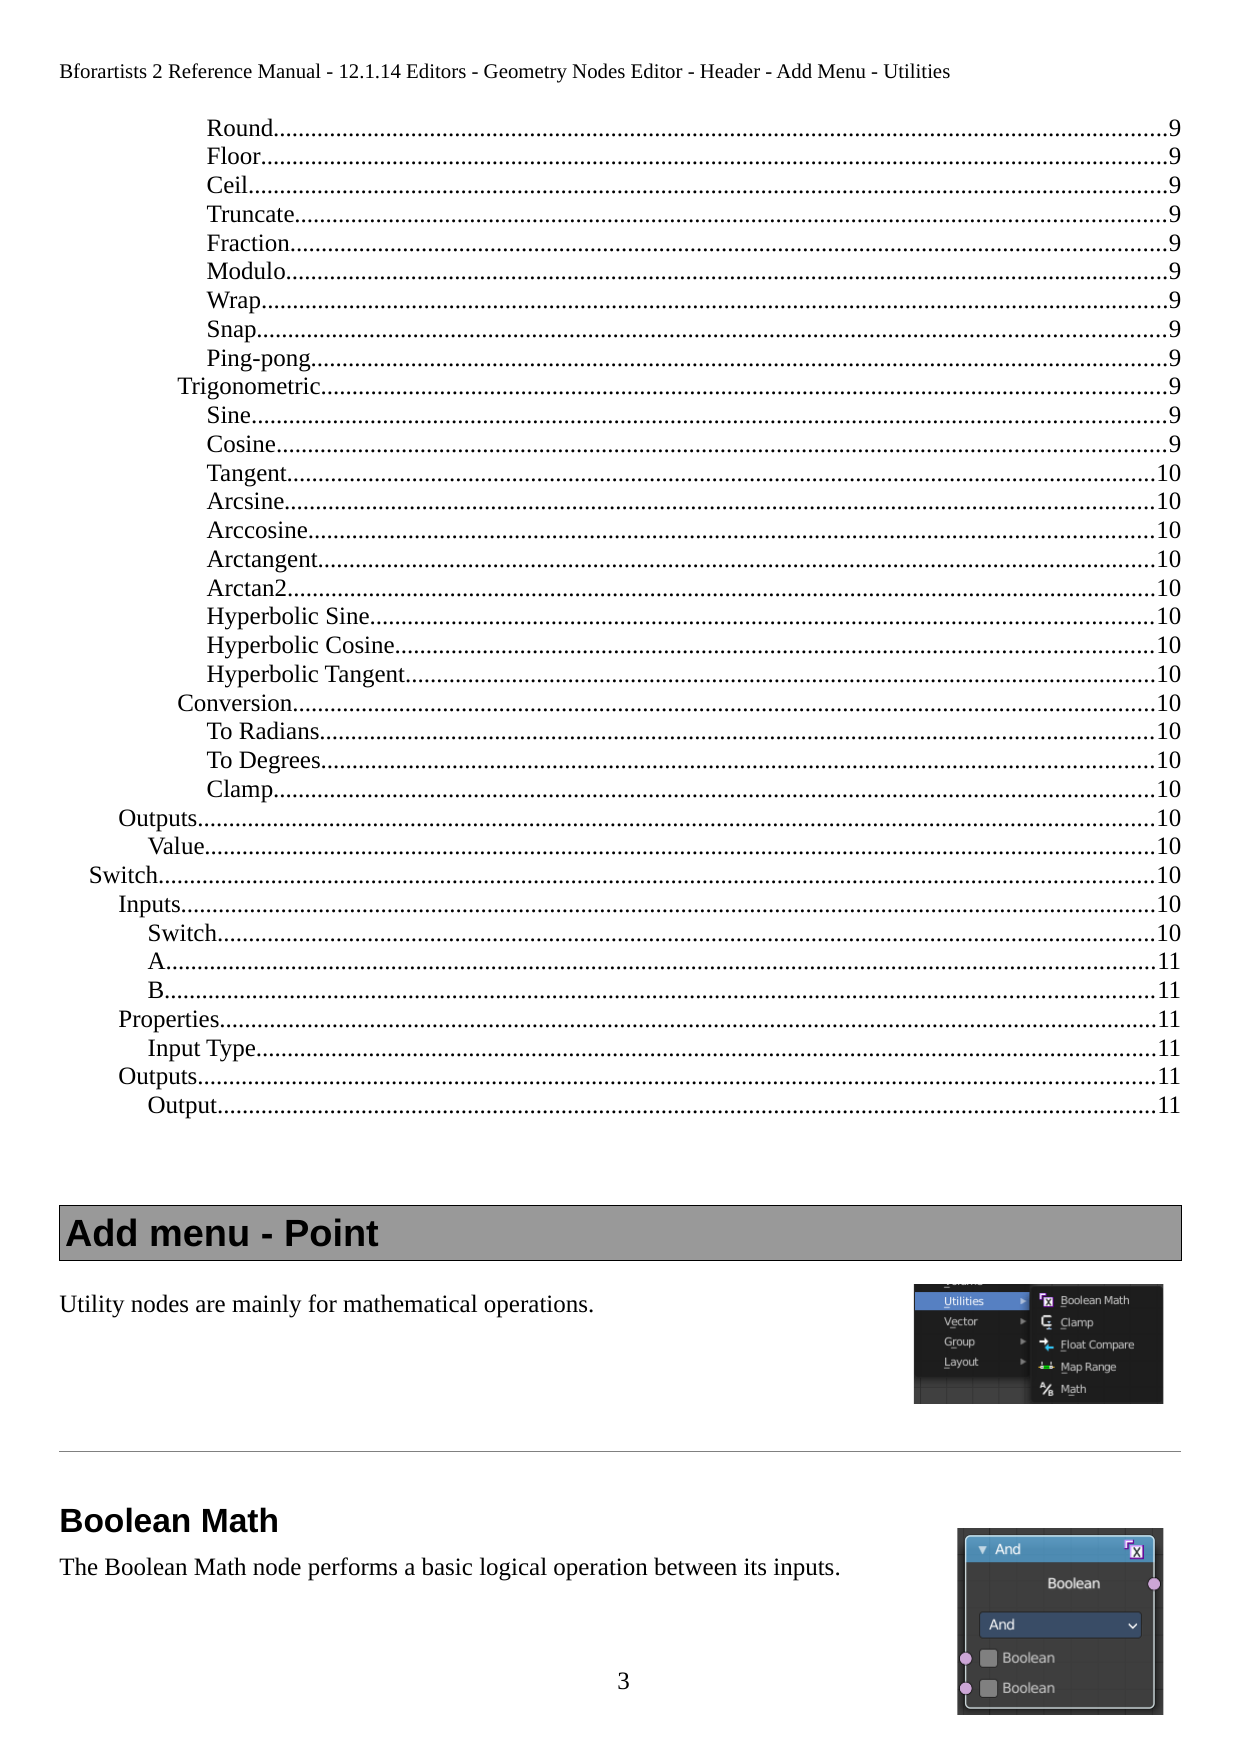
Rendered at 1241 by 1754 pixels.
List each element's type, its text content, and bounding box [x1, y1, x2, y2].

text Truncate 9 [206, 199, 1181, 228]
text Switch 10 [88, 860, 1181, 889]
text To Radians 10 [206, 716, 1181, 745]
table_header Add menu - Point [60, 1206, 1181, 1260]
text To Degrees 10 [206, 745, 1181, 774]
text A 11 [147, 946, 1181, 975]
picture [957, 1528, 1164, 1715]
text Snap 9 [206, 314, 1181, 343]
text Outputs 10 [118, 803, 1181, 831]
text Modulo 9 [206, 256, 1181, 285]
text Arcsine 10 [206, 486, 1181, 515]
text Sine 9 [206, 400, 1181, 429]
text Tangent 10 [206, 458, 1181, 486]
text Output 11 [147, 1090, 1181, 1119]
text Properties 11 [118, 1004, 1181, 1033]
subtitle Boolean Math [59, 1501, 1181, 1540]
text Floor 9 [206, 141, 1181, 170]
text Arccosine 10 [206, 515, 1181, 544]
text The Boolean Math node performs a basic logical operation between its inputs. [59, 1552, 957, 1581]
text Wrap 9 [206, 285, 1181, 314]
text Hyperbolic Tangent 10 [206, 659, 1181, 688]
text Trigonometric 9 [177, 371, 1181, 400]
text Switch 10 [147, 918, 1181, 946]
text Clamp 10 [206, 774, 1181, 803]
text Inputs 10 [118, 889, 1181, 918]
picture [913, 1284, 1164, 1404]
text Conversion 10 [177, 688, 1181, 716]
text Value 10 [147, 831, 1181, 860]
text Ceil 9 [206, 170, 1181, 199]
text Arctan2 10 [206, 573, 1181, 601]
text Hyperbolic Sine 10 [206, 601, 1181, 630]
text Hyperbolic Cosine 10 [206, 630, 1181, 659]
text B 11 [147, 975, 1181, 1004]
text Outputs 11 [118, 1061, 1181, 1090]
text Ping-pong 9 [206, 343, 1181, 371]
text Utility nodes are mainly for mathematical operations. [59, 1289, 913, 1318]
text Input Type 11 [147, 1033, 1181, 1061]
text Fraction 9 [206, 228, 1181, 256]
text Round 9 [206, 113, 1181, 141]
text Arctangent 10 [206, 544, 1181, 573]
text Cosine 9 [206, 429, 1181, 458]
